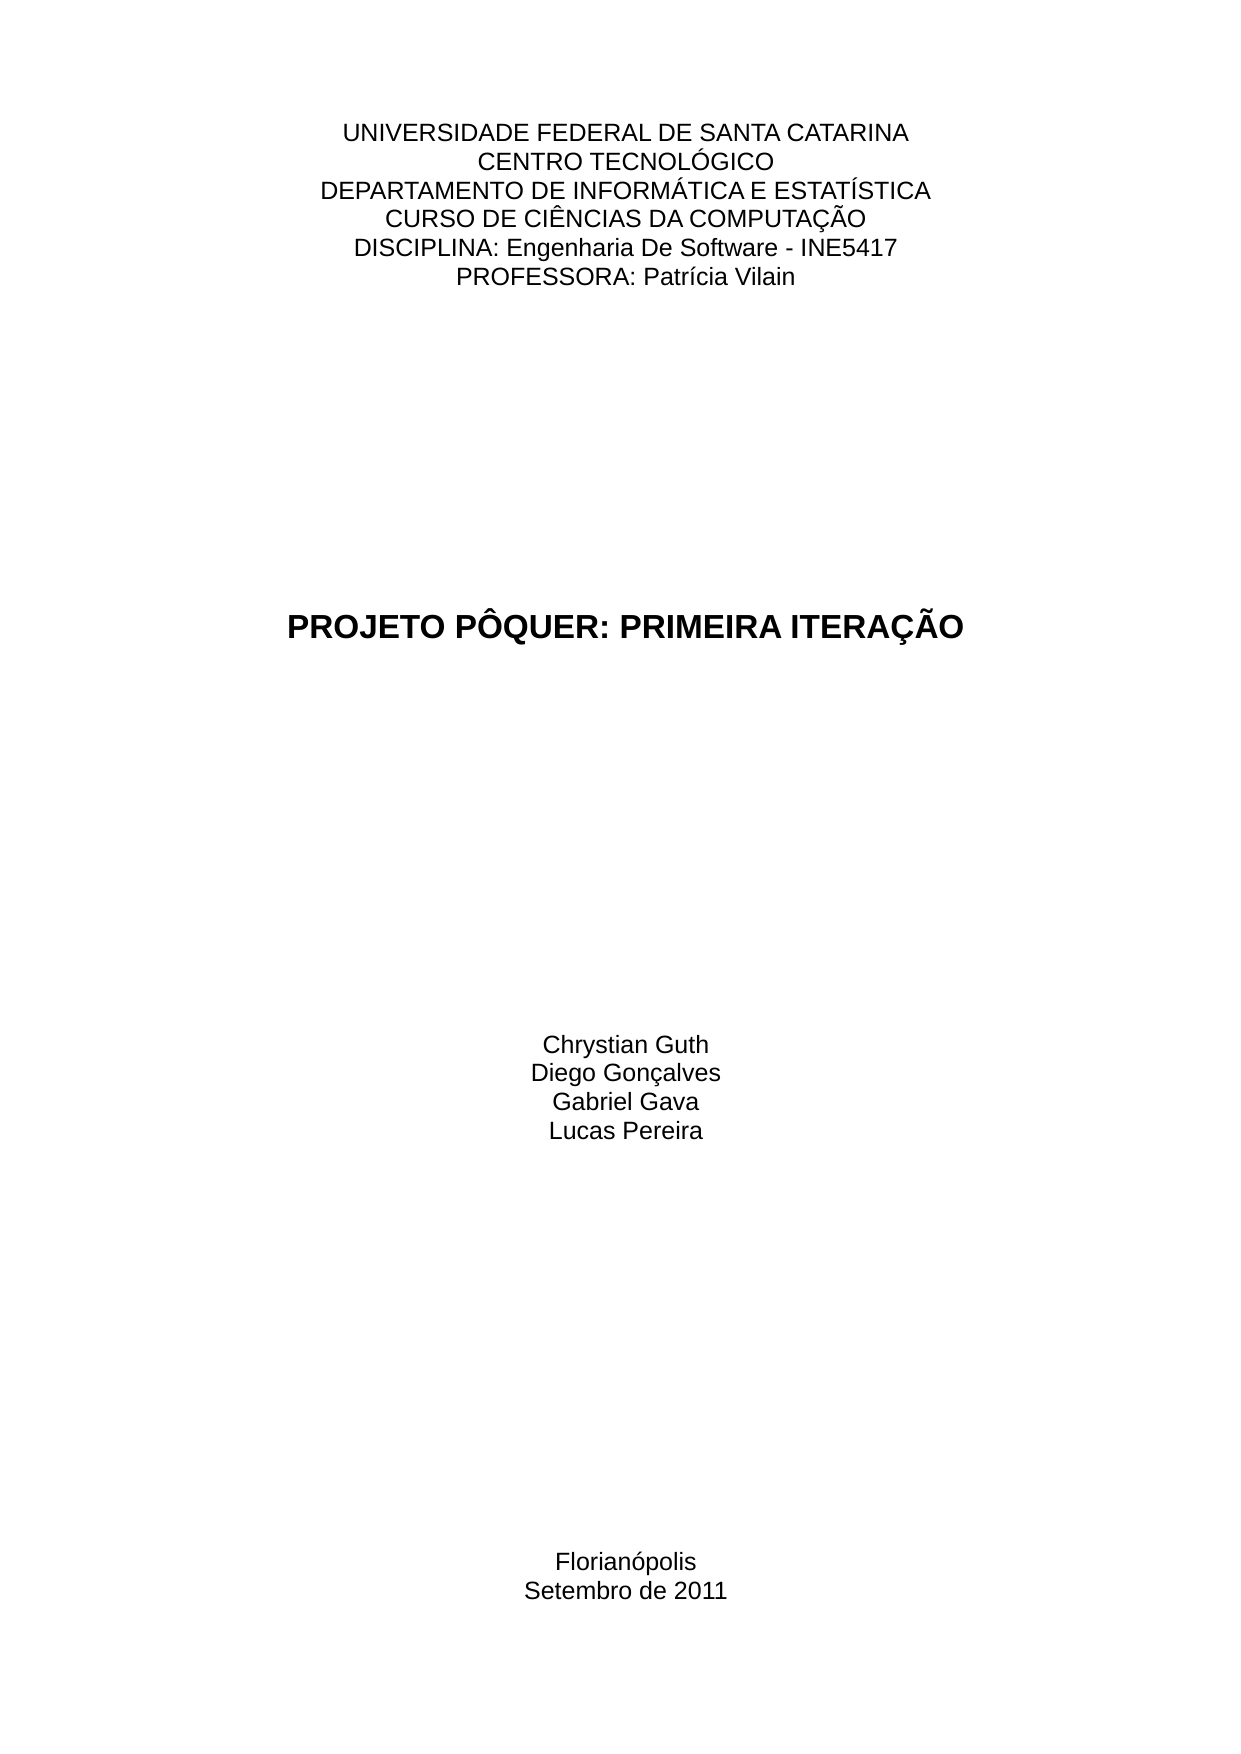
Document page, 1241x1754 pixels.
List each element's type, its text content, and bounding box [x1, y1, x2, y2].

text PROJETO PÔQUER: PRIMEIRA ITERAÇÃO [118, 607, 1133, 645]
text Gabriel Gava [118, 1087, 1133, 1116]
text Diego Gonçalves [118, 1058, 1133, 1087]
text Chrystian Guth [118, 1030, 1133, 1058]
text UNIVERSIDADE FEDERAL DE SANTA CATARINA [118, 118, 1133, 147]
text Lucas Pereira [118, 1116, 1133, 1145]
text DEPARTAMENTO DE INFORMÁTICA E ESTATÍSTICA [118, 176, 1133, 204]
text Florianópolis [118, 1547, 1133, 1576]
text CENTRO TECNOLÓGICO [118, 147, 1133, 176]
text CURSO DE CIÊNCIAS DA COMPUTAÇÃO [118, 204, 1133, 233]
text Setembro de 2011 [118, 1576, 1133, 1605]
text DISCIPLINA: Engenharia De Software - INE5417 [118, 233, 1133, 262]
text PROFESSORA: Patrícia Vilain [118, 262, 1133, 291]
